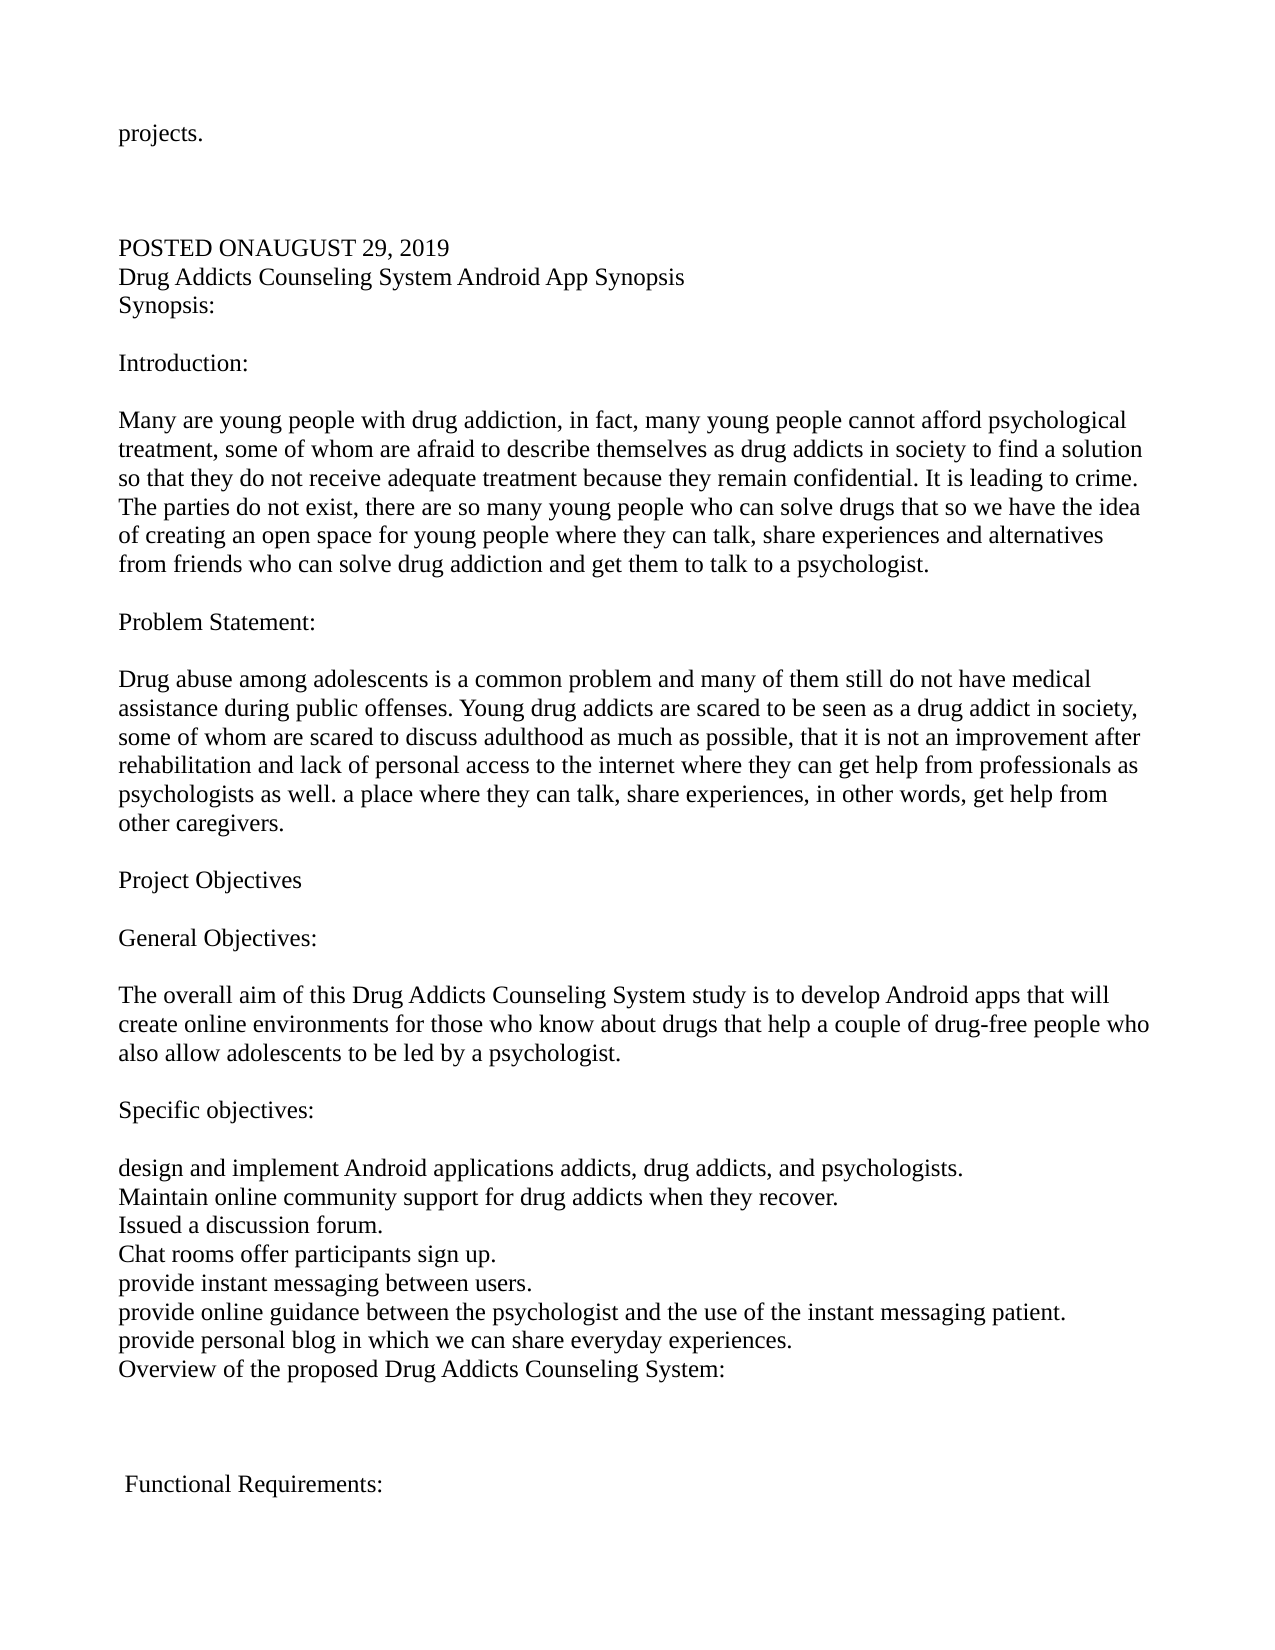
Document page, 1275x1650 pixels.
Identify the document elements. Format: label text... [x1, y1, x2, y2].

text Specific objectives: [118, 1096, 1157, 1124]
text General Objectives: [118, 923, 1157, 952]
text Drug abuse among adolescents is a common problem and many of them still do not have medical assistance during public offenses. Young drug addicts are scared to be seen as a drug addict in society, some of whom are scared to discuss adulthood as much as possible, that it is not an improvement after rehabilitation and lack of personal access to the internet where they can get help from professionals as psychologists as well. a place where they can talk, share experiences, in other words, get help from other caregivers. [118, 664, 1157, 837]
text Many are young people with drug addiction, in fact, many young people cannot afford psychological treatment, some of whom are afraid to describe themselves as drug addicts in society to find a solution so that they do not receive adequate treatment because they remain confidential. It is leading to crime. The parties do not exist, there are so many young people who can solve drugs that so we have the idea of ​​creating an open space for young people where they can talk, share experiences and alternatives from friends who can solve drug addiction and get them to talk to a psychologist. [118, 406, 1157, 578]
text provide online guidance between the psychologist and the use of the instant messaging patient. [118, 1297, 1157, 1326]
text provide instant messaging between users. [118, 1268, 1157, 1297]
text Maintain online community support for drug addicts when they recover. [118, 1182, 1157, 1211]
text Issued a discussion forum. [118, 1211, 1157, 1239]
text POSTED ONAUGUST 29, 2019 [118, 233, 1157, 262]
text projects. [118, 118, 1157, 147]
text The overall aim of this Drug Addicts Counseling System study is to develop Android apps that will create online environments for those who know about drugs that help a couple of drug-free people who also allow adolescents to be led by a psychologist. [118, 981, 1157, 1067]
text provide personal blog in which we can share everyday experiences. [118, 1326, 1157, 1354]
text Synopsis: [118, 291, 1157, 319]
text Project Objectives [118, 866, 1157, 894]
text Overview of the proposed Drug Addicts Counseling System: [118, 1354, 1157, 1383]
text design and implement Android applications addicts, drug addicts, and psychologists. [118, 1153, 1157, 1182]
text Chat rooms offer participants sign up. [118, 1239, 1157, 1268]
text Problem Statement: [118, 607, 1157, 636]
text Functional Requirements: [118, 1469, 1157, 1498]
text Introduction: [118, 348, 1157, 377]
text Drug Addicts Counseling System Android App Synopsis [118, 262, 1157, 291]
